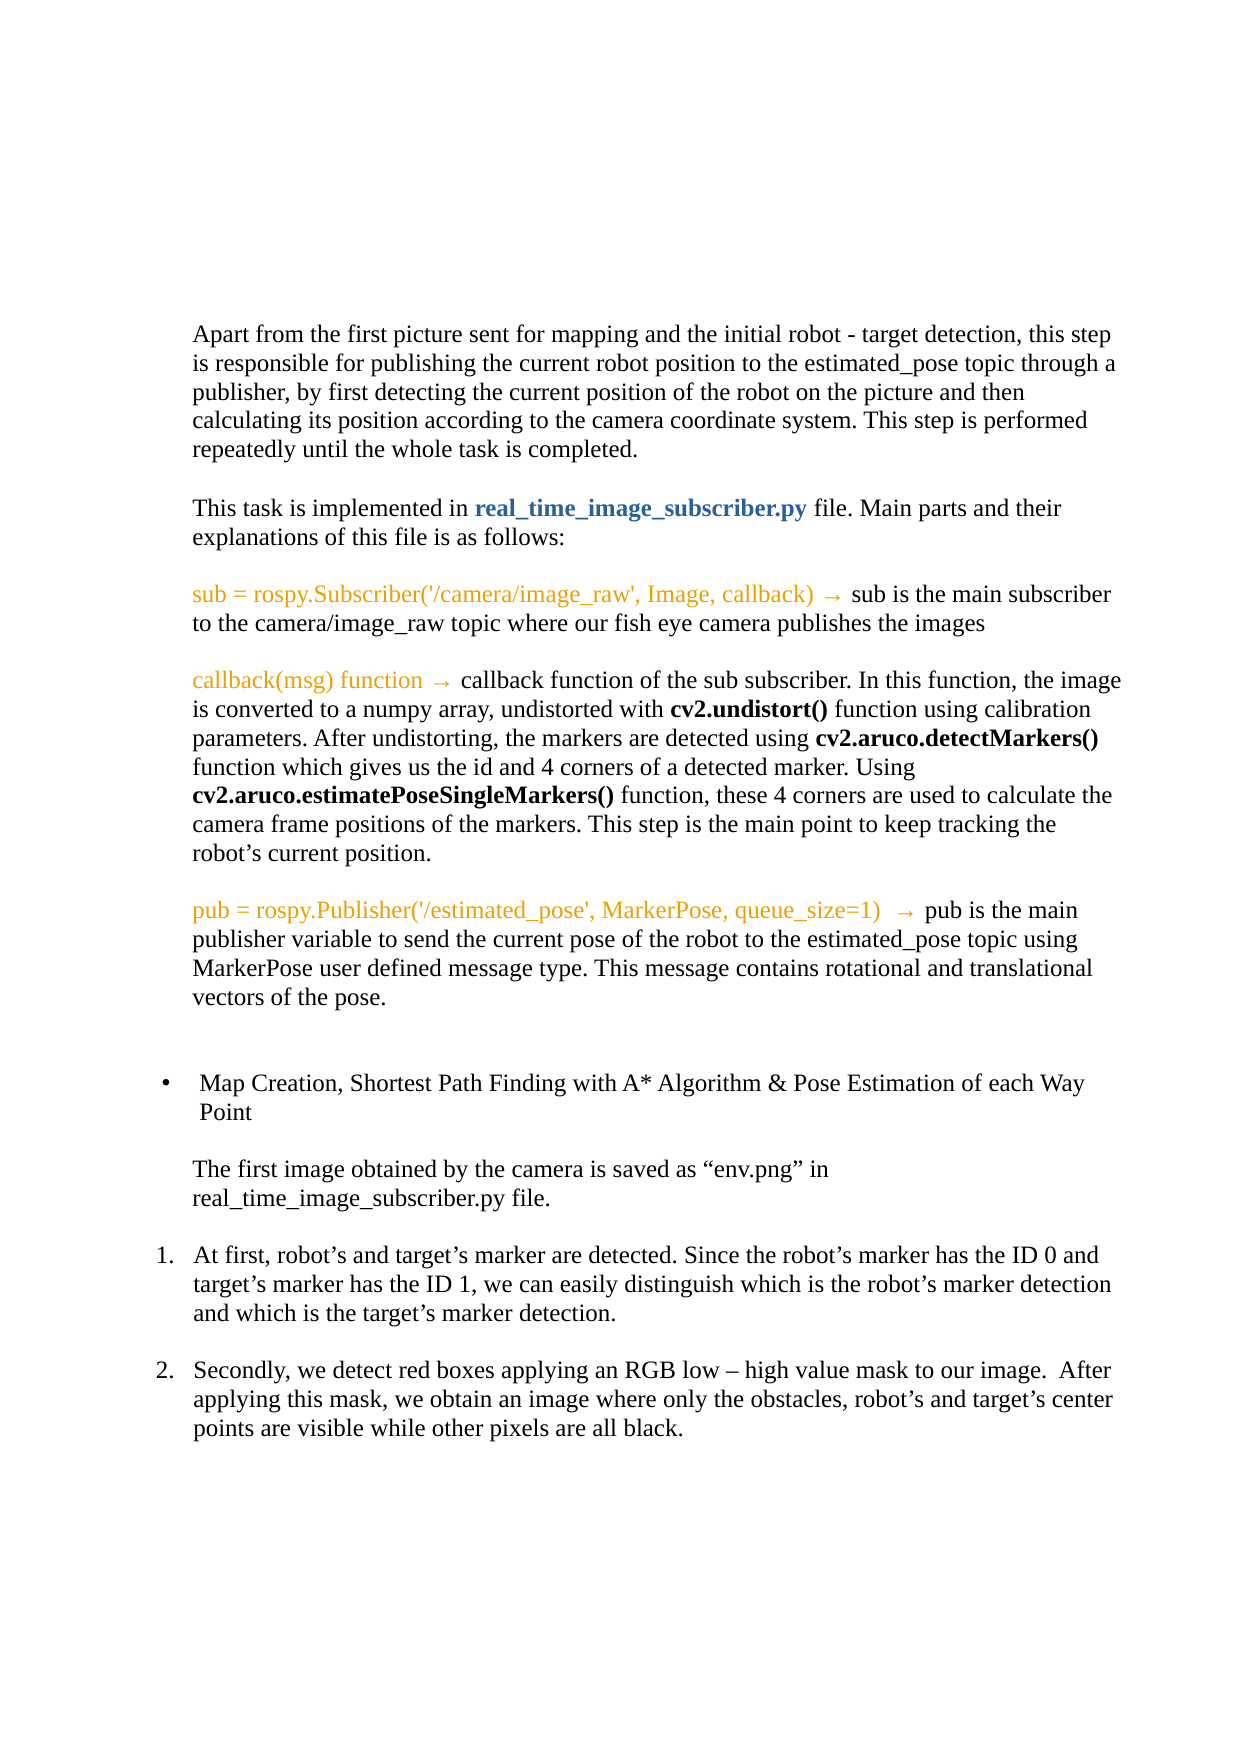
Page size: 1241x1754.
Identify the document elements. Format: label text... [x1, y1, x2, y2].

list Map Creation, Shortest Path Finding with A* Algorithm & Pose Estimation of each Way Point [162, 1068, 1122, 1125]
text sub = rospy.Subscriber('/camera/image_raw', Image, callback) → sub is the main subscriber to the camera/image_raw topic where our fish eye camera publishes the images [118, 579, 1122, 637]
list At first, robot’s and target’s marker are detected. Since the robot’s marker has the ID 0 and target’s marker has the ID 1, we can easily distinguish which is the robot’s marker detection and which is the target’s marker detection. [156, 1240, 1122, 1327]
text callback(msg) function → callback function of the sub subscriber. In this function, the image is converted to a numpy array, undistorted with cv2.undistort() function using calibration parameters. After undistorting, the markers are detected using cv2.aruco.detectMarkers() function which gives us the id and 4 corners of a detected marker. Using cv2.aruco.estimatePoseSingleMarkers() function, these 4 corners are used to calculate the camera frame positions of the markers. This step is the main point to keep tracking the robot’s current position. [118, 665, 1122, 867]
text Apart from the first picture sent for mapping and the initial robot - target detection, this step is responsible for publishing the current robot position to the estimated_pose topic through a publisher, by first detecting the current position of the robot on the picture and then calculating its position according to the camera coordinate system. This step is performed repeatedly until the whole task is completed. [118, 319, 1122, 463]
text This task is implemented in real_time_image_subscriber.py file. Main parts and their explanations of this file is as follows: [118, 493, 1122, 550]
list Secondly, we detect red boxes applying an RGB low – high value mask to our image. After applying this mask, we obtain an image where only the obstacles, robot’s and target’s center points are visible while other pixels are all black. [156, 1355, 1122, 1442]
text The first image obtained by the camera is saved as “env.png” in real_time_image_subscriber.py file. [118, 1154, 1122, 1212]
text pub = rospy.Publisher('/estimated_pose', MarkerPose, queue_size=1) → pub is the main publisher variable to send the current pose of the robot to the estimated_pose topic using MarkerPose user defined message type. This message contains rotational and translational vectors of the pose. [118, 895, 1122, 1010]
